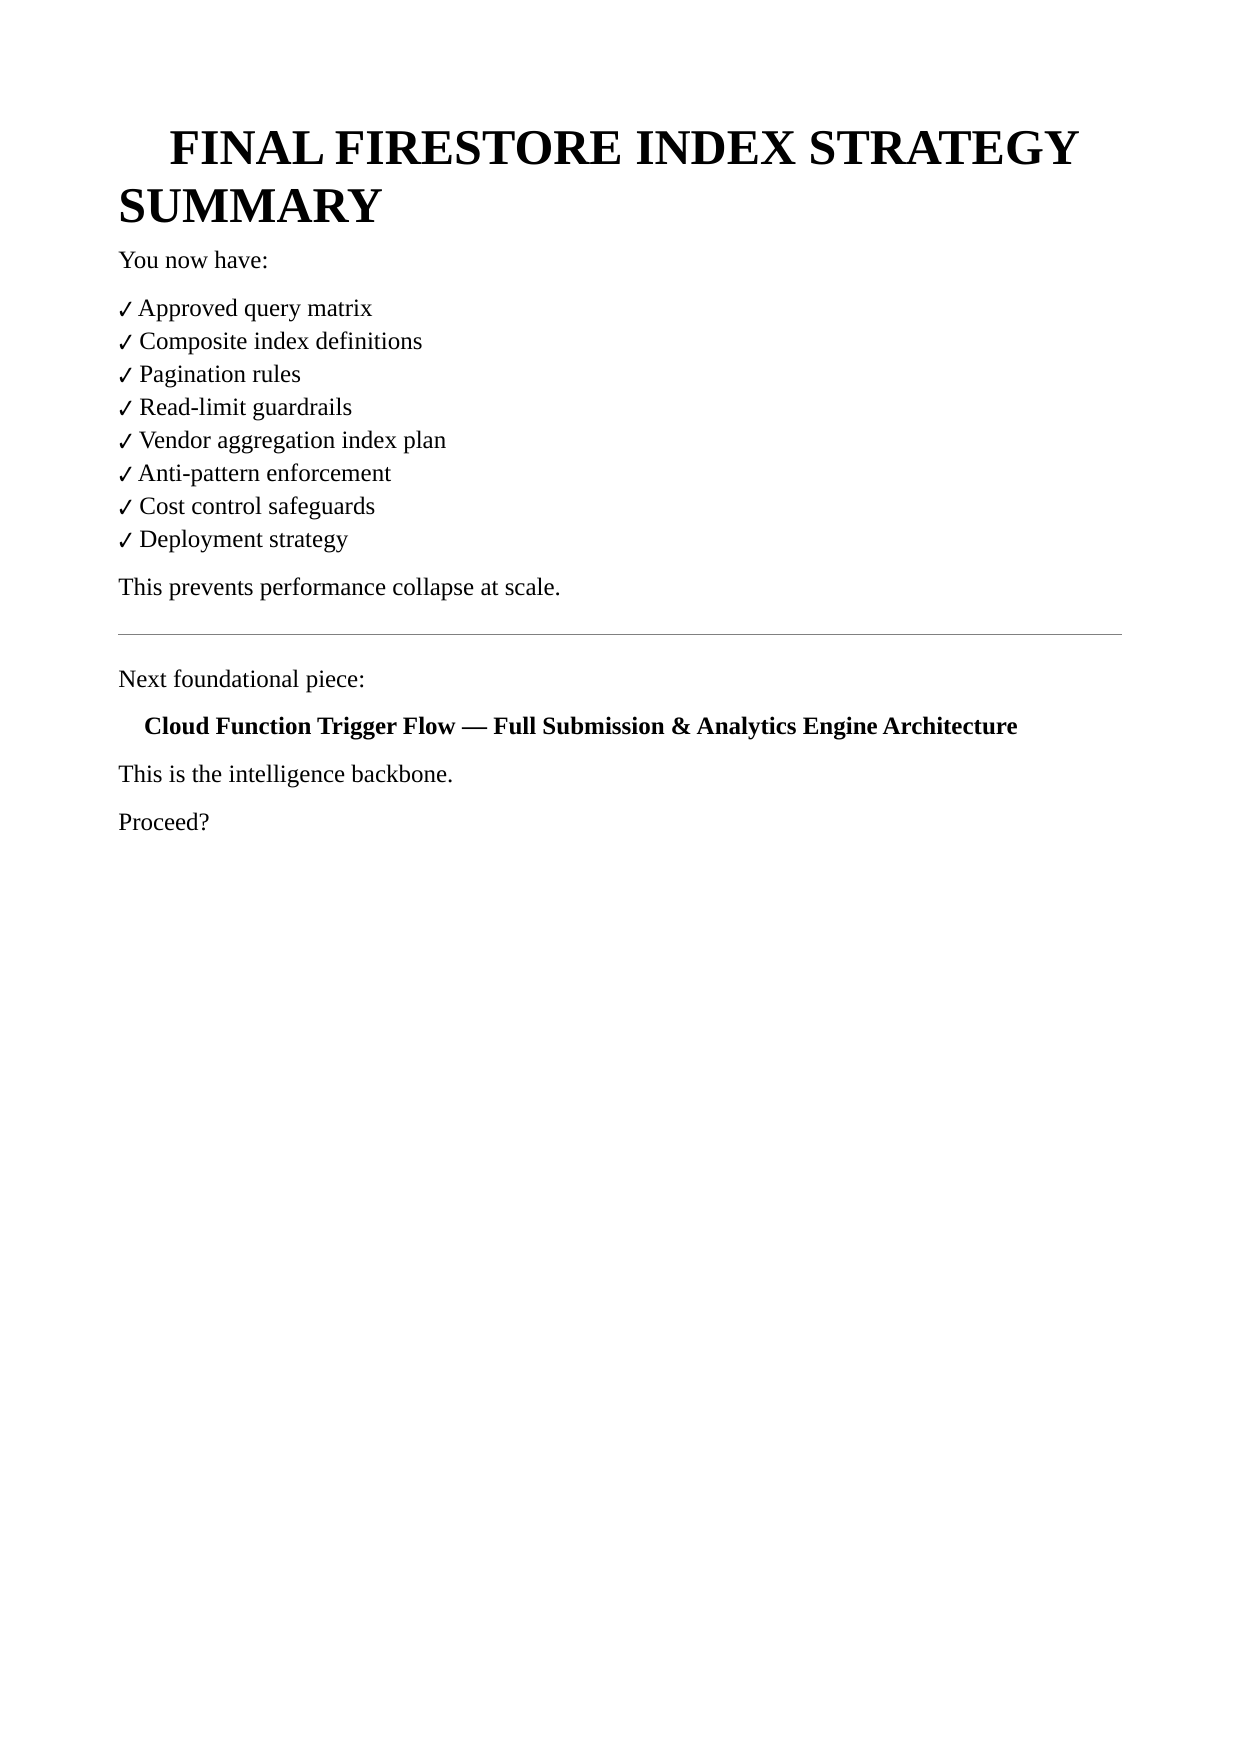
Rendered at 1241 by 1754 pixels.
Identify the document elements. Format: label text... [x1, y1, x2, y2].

text This is the intelligence backbone. [118, 759, 1122, 788]
text 🔁 Cloud Function Trigger Flow — Full Submission & Analytics Engine Architecture [118, 711, 1122, 740]
text You now have: [118, 246, 1122, 274]
subtitle 🎯 FINAL FIRESTORE INDEX STRATEGY SUMMARY [118, 118, 1122, 233]
text ✔ Approved query matrix ✔ Composite index definitions ✔ Pagination rules ✔ Read-limit guardrails ✔ Vendor aggregation index plan ✔ Anti-pattern enforcement ✔ Cost control safeguards ✔ Deployment strategy [118, 293, 1122, 553]
text Proceed? [118, 807, 1122, 835]
text Next foundational piece: [118, 664, 1122, 693]
text This prevents performance collapse at scale. [118, 572, 1122, 601]
